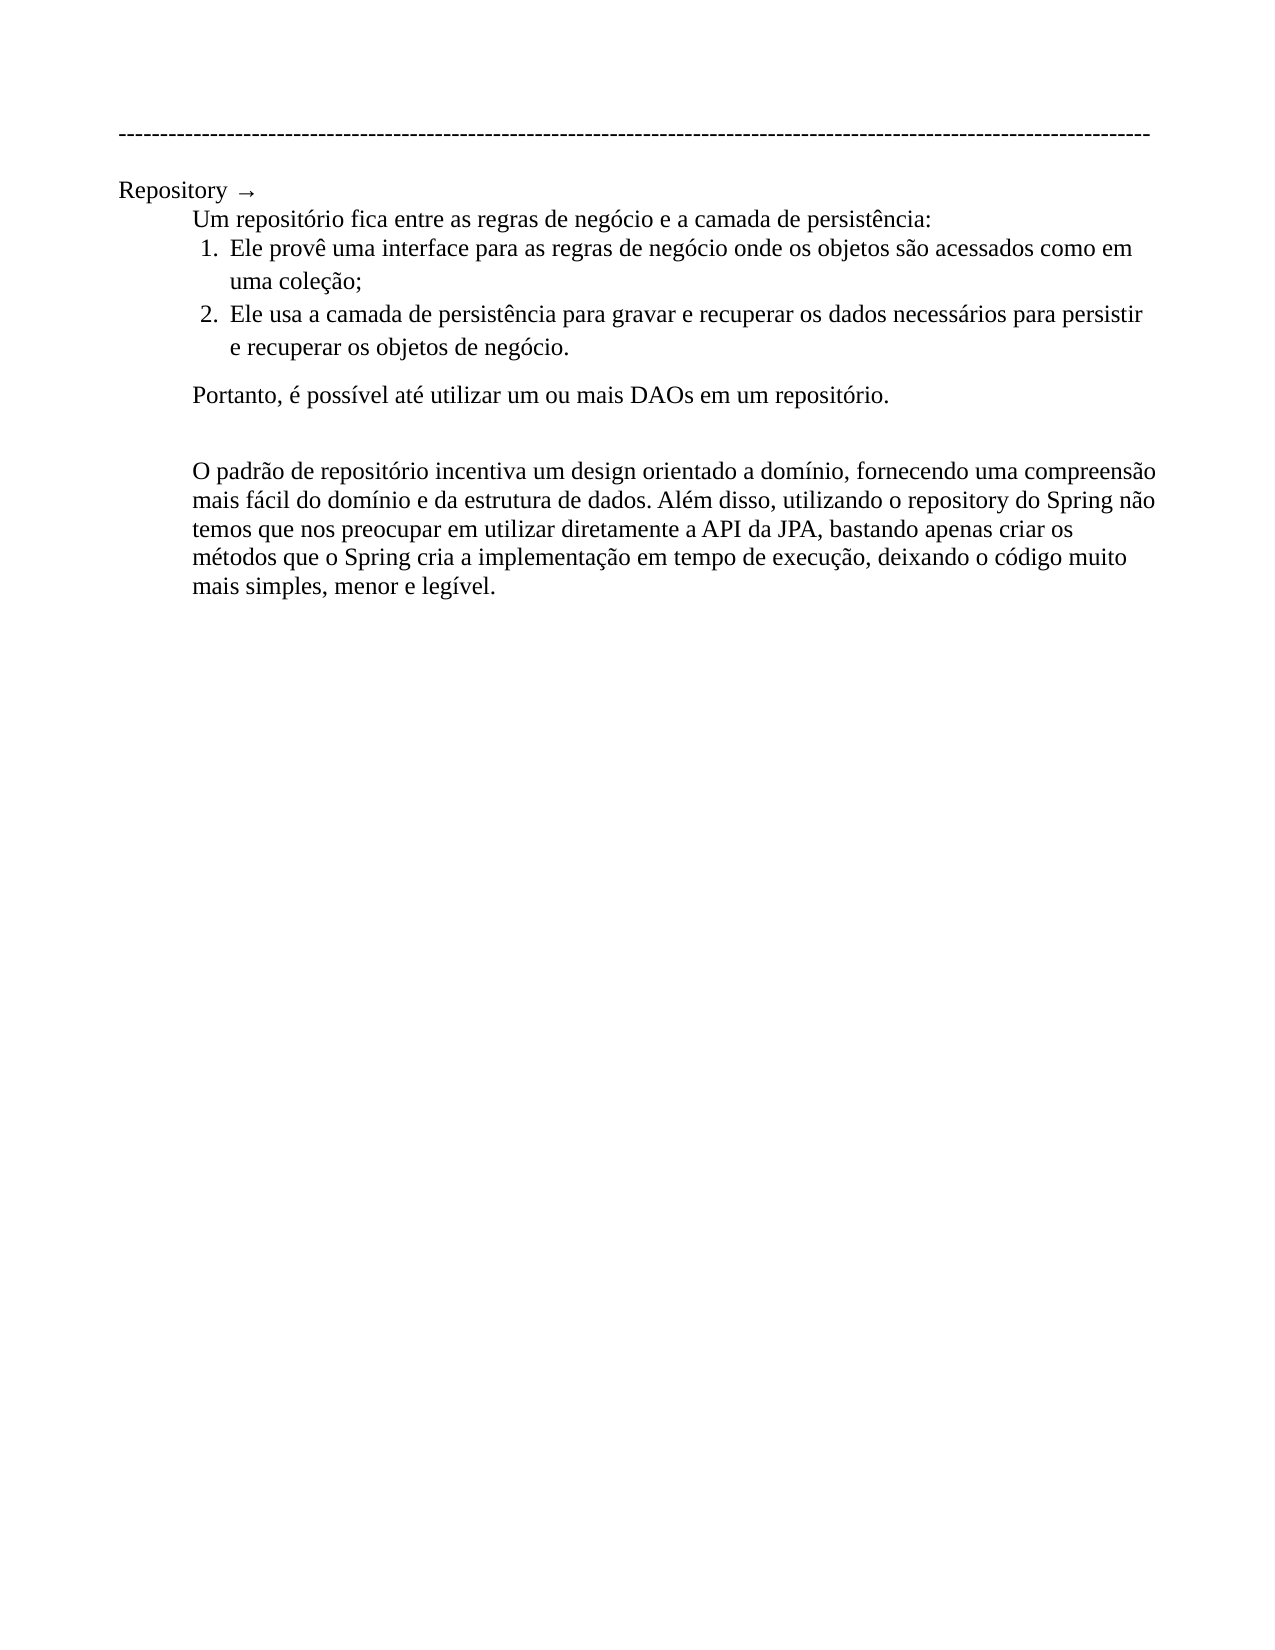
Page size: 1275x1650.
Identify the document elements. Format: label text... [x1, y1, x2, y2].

text Portanto, é possível até utilizar um ou mais DAOs em um repositório. [118, 380, 1157, 408]
list Ele usa a camada de persistência para gravar e recuperar os dados necessários para persistir e recuperar os objetos de negócio. [200, 299, 1157, 361]
text O padrão de repositório incentiva um design orientado a domínio, fornecendo uma compreensão mais fácil do domínio e da estrutura de dados. Além disso, utilizando o repository do Spring não temos que nos preocupar em utilizar diretamente a API da JPA, bastando apenas criar os métodos que o Spring cria a implementação em tempo de execução, deixando o código muito mais simples, menor e legível. [118, 456, 1157, 600]
text ---------------------------------------------------------------------------------------------------------------------------- [118, 118, 1157, 147]
text Um repositório fica entre as regras de negócio e a camada de persistência: [118, 204, 1157, 233]
list Ele provê uma interface para as regras de negócio onde os objetos são acessados como em uma coleção; [200, 233, 1157, 295]
text Repository → [118, 176, 1157, 204]
